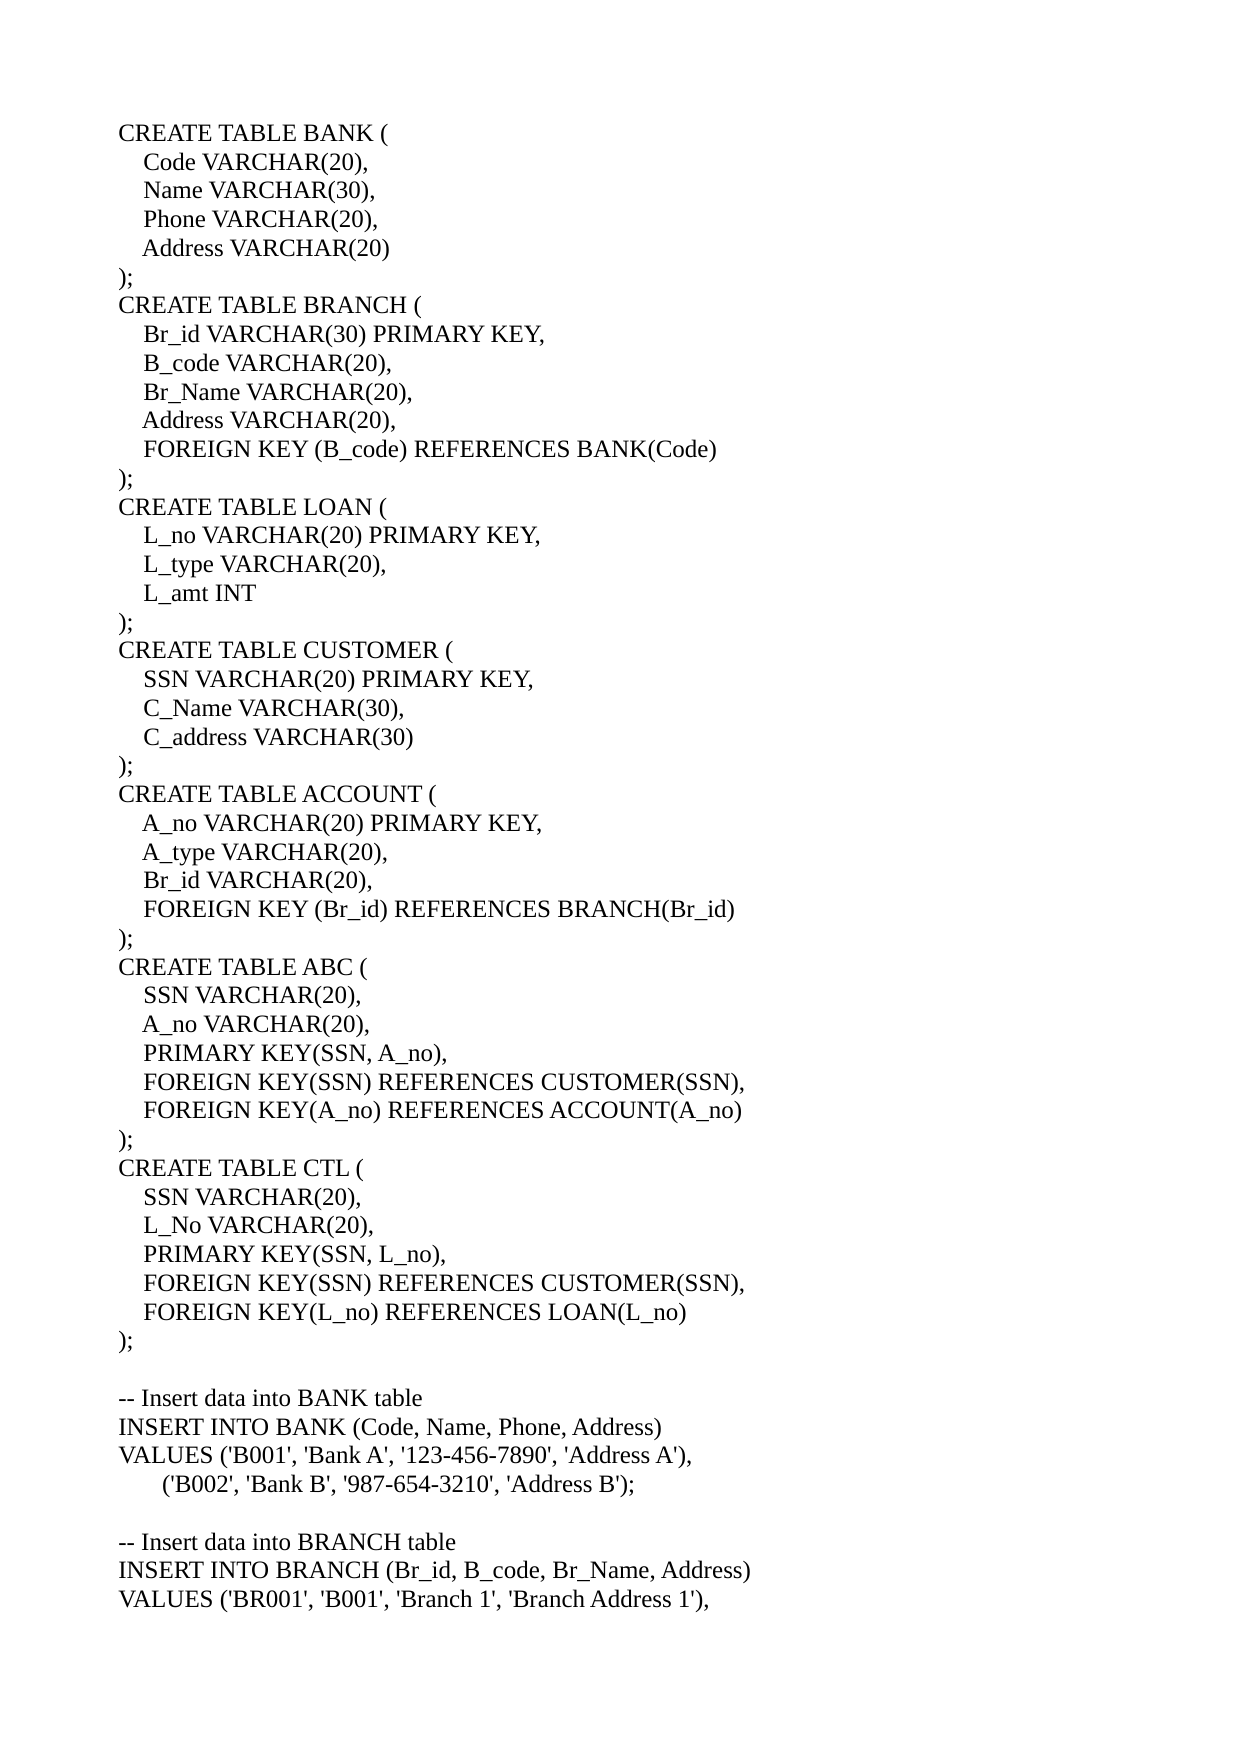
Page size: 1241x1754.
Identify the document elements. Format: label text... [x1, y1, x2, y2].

text VALUES ('B001', 'Bank A', '123-456-7890', 'Address A'), [118, 1441, 1122, 1469]
text ); [118, 1326, 1122, 1354]
text CREATE TABLE CUSTOMER ( [118, 636, 1122, 664]
text A_no VARCHAR(20) PRIMARY KEY, [118, 808, 1122, 837]
text Name VARCHAR(30), [118, 176, 1122, 204]
text FOREIGN KEY(SSN) REFERENCES CUSTOMER(SSN), [118, 1268, 1122, 1297]
text CREATE TABLE ACCOUNT ( [118, 779, 1122, 808]
text Br_Name VARCHAR(20), [118, 377, 1122, 406]
text L_amt INT [118, 578, 1122, 607]
text ); [118, 1124, 1122, 1153]
text Br_id VARCHAR(20), [118, 866, 1122, 894]
text -- Insert data into BRANCH table [118, 1527, 1122, 1556]
text C_address VARCHAR(30) [118, 722, 1122, 751]
text CREATE TABLE ABC ( [118, 952, 1122, 981]
text Address VARCHAR(20) [118, 233, 1122, 262]
text A_no VARCHAR(20), [118, 1009, 1122, 1038]
text FOREIGN KEY(L_no) REFERENCES LOAN(L_no) [118, 1297, 1122, 1326]
text B_code VARCHAR(20), [118, 348, 1122, 377]
text ); [118, 751, 1122, 779]
text CREATE TABLE CTL ( [118, 1153, 1122, 1182]
text ('B002', 'Bank B', '987-654-3210', 'Address B'); [118, 1469, 1122, 1498]
text PRIMARY KEY(SSN, A_no), [118, 1038, 1122, 1067]
text Address VARCHAR(20), [118, 406, 1122, 434]
text FOREIGN KEY(SSN) REFERENCES CUSTOMER(SSN), [118, 1067, 1122, 1096]
text ); [118, 262, 1122, 291]
text L_No VARCHAR(20), [118, 1211, 1122, 1239]
text C_Name VARCHAR(30), [118, 693, 1122, 722]
text SSN VARCHAR(20), [118, 981, 1122, 1009]
text L_type VARCHAR(20), [118, 549, 1122, 578]
text PRIMARY KEY(SSN, L_no), [118, 1239, 1122, 1268]
text VALUES ('BR001', 'B001', 'Branch 1', 'Branch Address 1'), [118, 1584, 1122, 1613]
text CREATE TABLE LOAN ( [118, 492, 1122, 521]
text SSN VARCHAR(20) PRIMARY KEY, [118, 664, 1122, 693]
text INSERT INTO BRANCH (Br_id, B_code, Br_Name, Address) [118, 1556, 1122, 1584]
text FOREIGN KEY(A_no) REFERENCES ACCOUNT(A_no) [118, 1096, 1122, 1124]
text Code VARCHAR(20), [118, 147, 1122, 176]
text A_type VARCHAR(20), [118, 837, 1122, 866]
text ); [118, 463, 1122, 492]
text Phone VARCHAR(20), [118, 204, 1122, 233]
text CREATE TABLE BANK ( [118, 118, 1122, 147]
text SSN VARCHAR(20), [118, 1182, 1122, 1211]
text FOREIGN KEY (Br_id) REFERENCES BRANCH(Br_id) [118, 894, 1122, 923]
text FOREIGN KEY (B_code) REFERENCES BANK(Code) [118, 434, 1122, 463]
text CREATE TABLE BRANCH ( [118, 291, 1122, 319]
text INSERT INTO BANK (Code, Name, Phone, Address) [118, 1412, 1122, 1441]
text Br_id VARCHAR(30) PRIMARY KEY, [118, 319, 1122, 348]
text -- Insert data into BANK table [118, 1383, 1122, 1412]
text ); [118, 923, 1122, 952]
text ); [118, 607, 1122, 636]
text L_no VARCHAR(20) PRIMARY KEY, [118, 521, 1122, 549]
